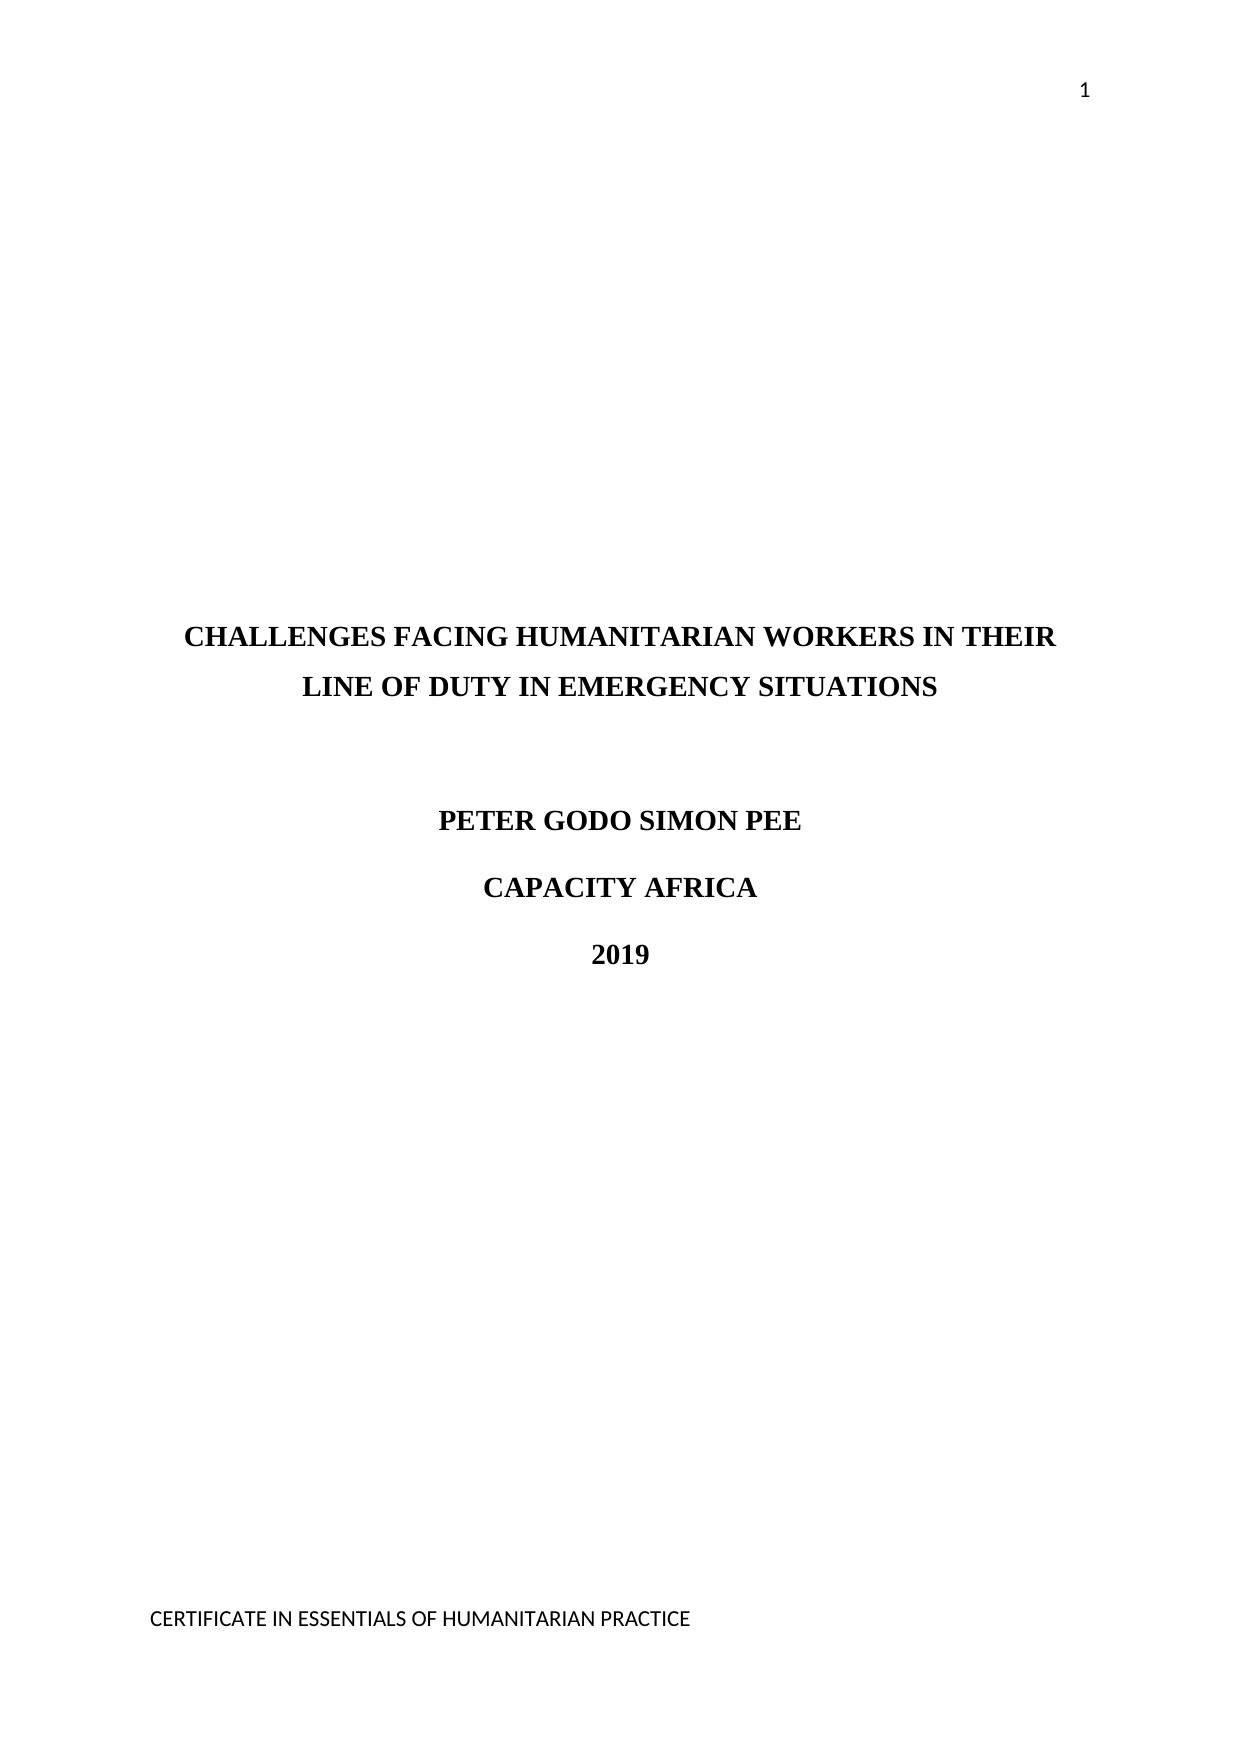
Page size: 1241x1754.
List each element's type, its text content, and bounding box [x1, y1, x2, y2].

text CHALLENGES FACING HUMANITARIAN WORKERS IN THEIR LINE OF DUTY IN EMERGENCY SITUATIONS [150, 619, 1090, 703]
text CAPACITY AFRICA [150, 870, 1090, 904]
text 2019 [150, 937, 1090, 971]
text PETER GODO SIMON PEE [150, 803, 1090, 837]
